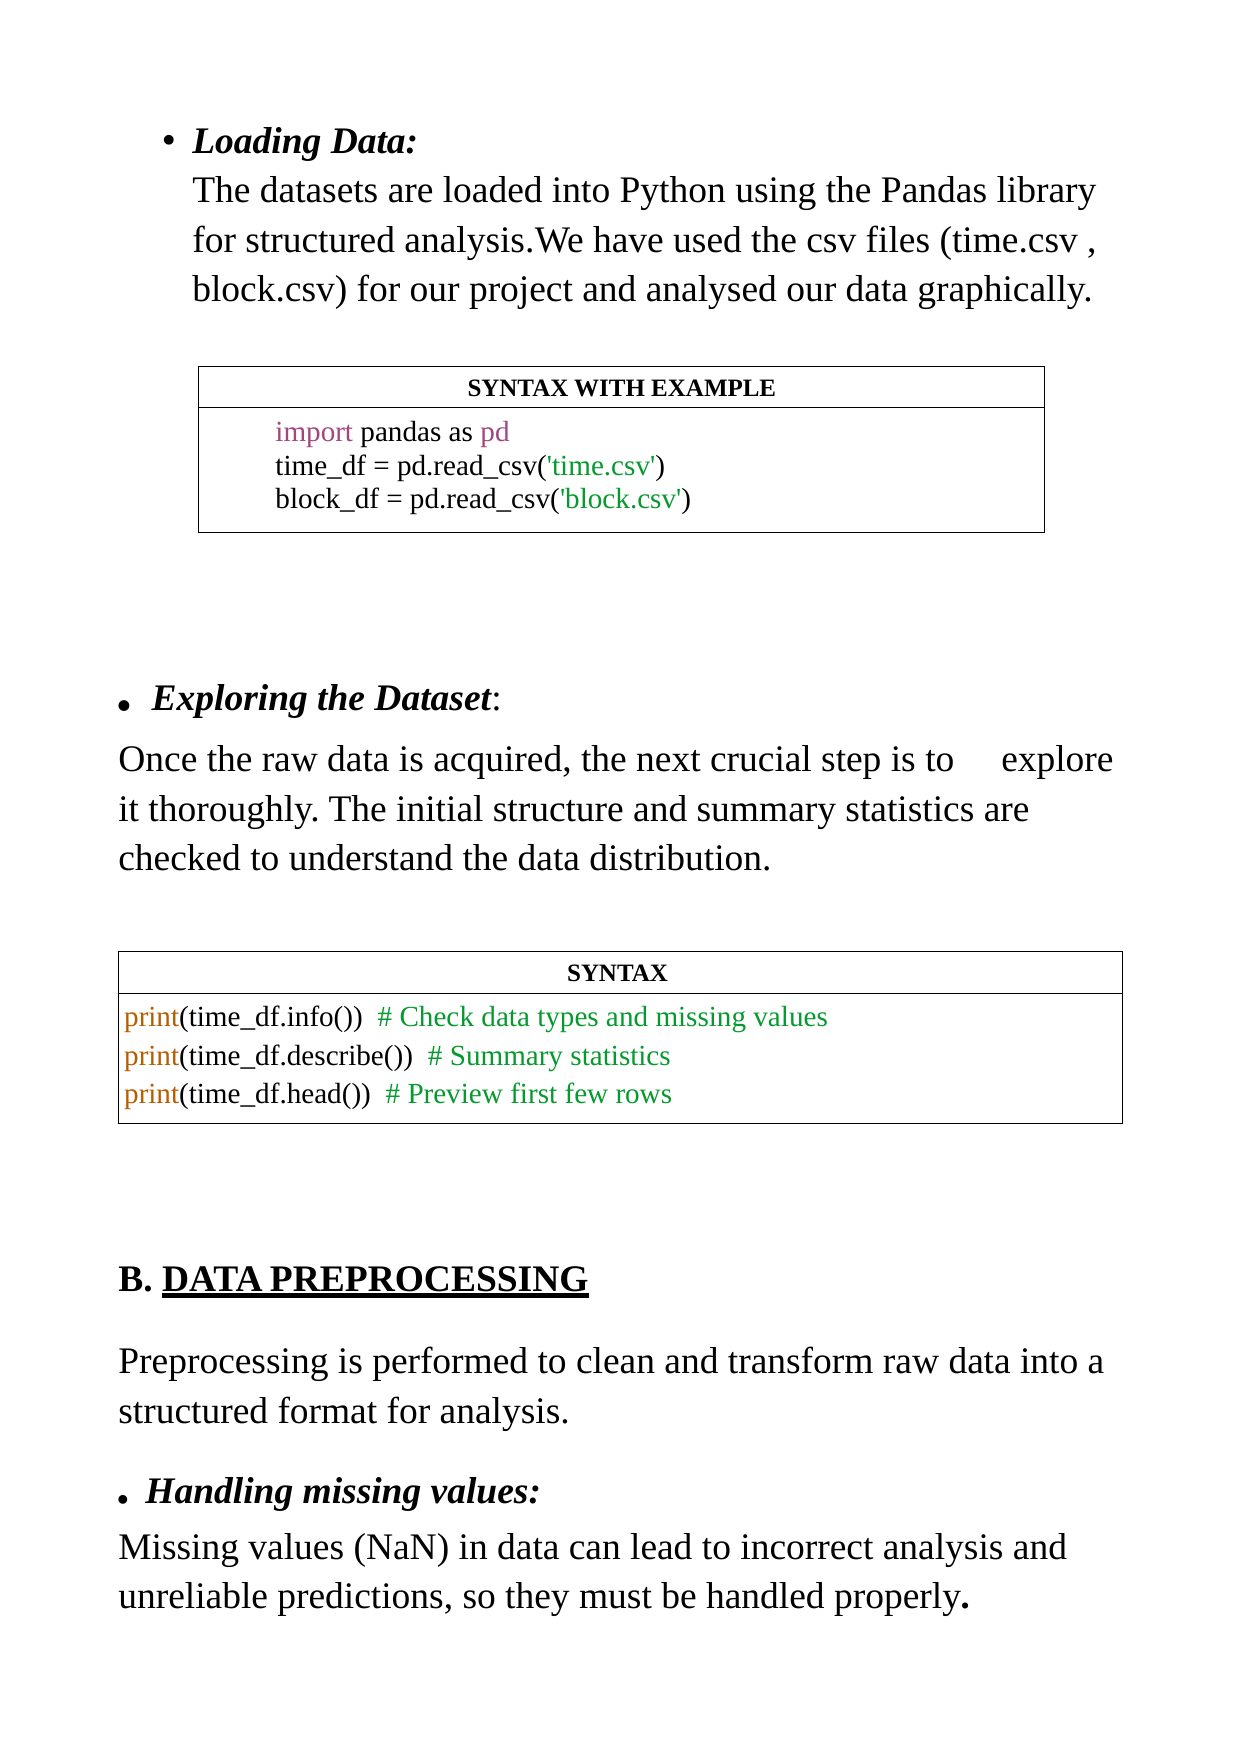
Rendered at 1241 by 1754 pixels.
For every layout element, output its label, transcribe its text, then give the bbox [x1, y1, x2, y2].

table_cell import pandas as pd time_df = pd.read_csv('time.csv') block_df = pd.read_csv('block.csv') [199, 408, 1044, 532]
text . Handling missing values: [118, 1453, 1123, 1515]
text . Exploring the Dataset: [118, 648, 1123, 725]
table_header SYNTAX [119, 952, 1122, 992]
list Loading Data: [162, 118, 1123, 161]
text Preprocessing is performed to clean and transform raw data into a structured format for analysis. [118, 1339, 1123, 1432]
text Once the raw data is acquired, the next crucial step is to explore it thoroughly. The initial structure and summary statistics are checked to understand the data distribution. [118, 736, 1123, 879]
text Missing values (NaN) in data can lead to incorrect analysis and unreliable predictions, so they must be handled properly. [118, 1524, 1123, 1617]
list The datasets are loaded into Python using the Pandas library for structured analysis.We have used the csv files (time.csv , block.csv) for our project and analysed our data graphically. [162, 168, 1123, 310]
table_cell print(time_df.info()) # Check data types and missing values print(time_df.describe()) # Summary statistics print(time_df.head()) # Preview first few rows [119, 994, 1122, 1123]
text B. DATA PREPROCESSING [118, 1256, 1123, 1299]
table_header SYNTAX WITH EXAMPLE [199, 367, 1044, 407]
